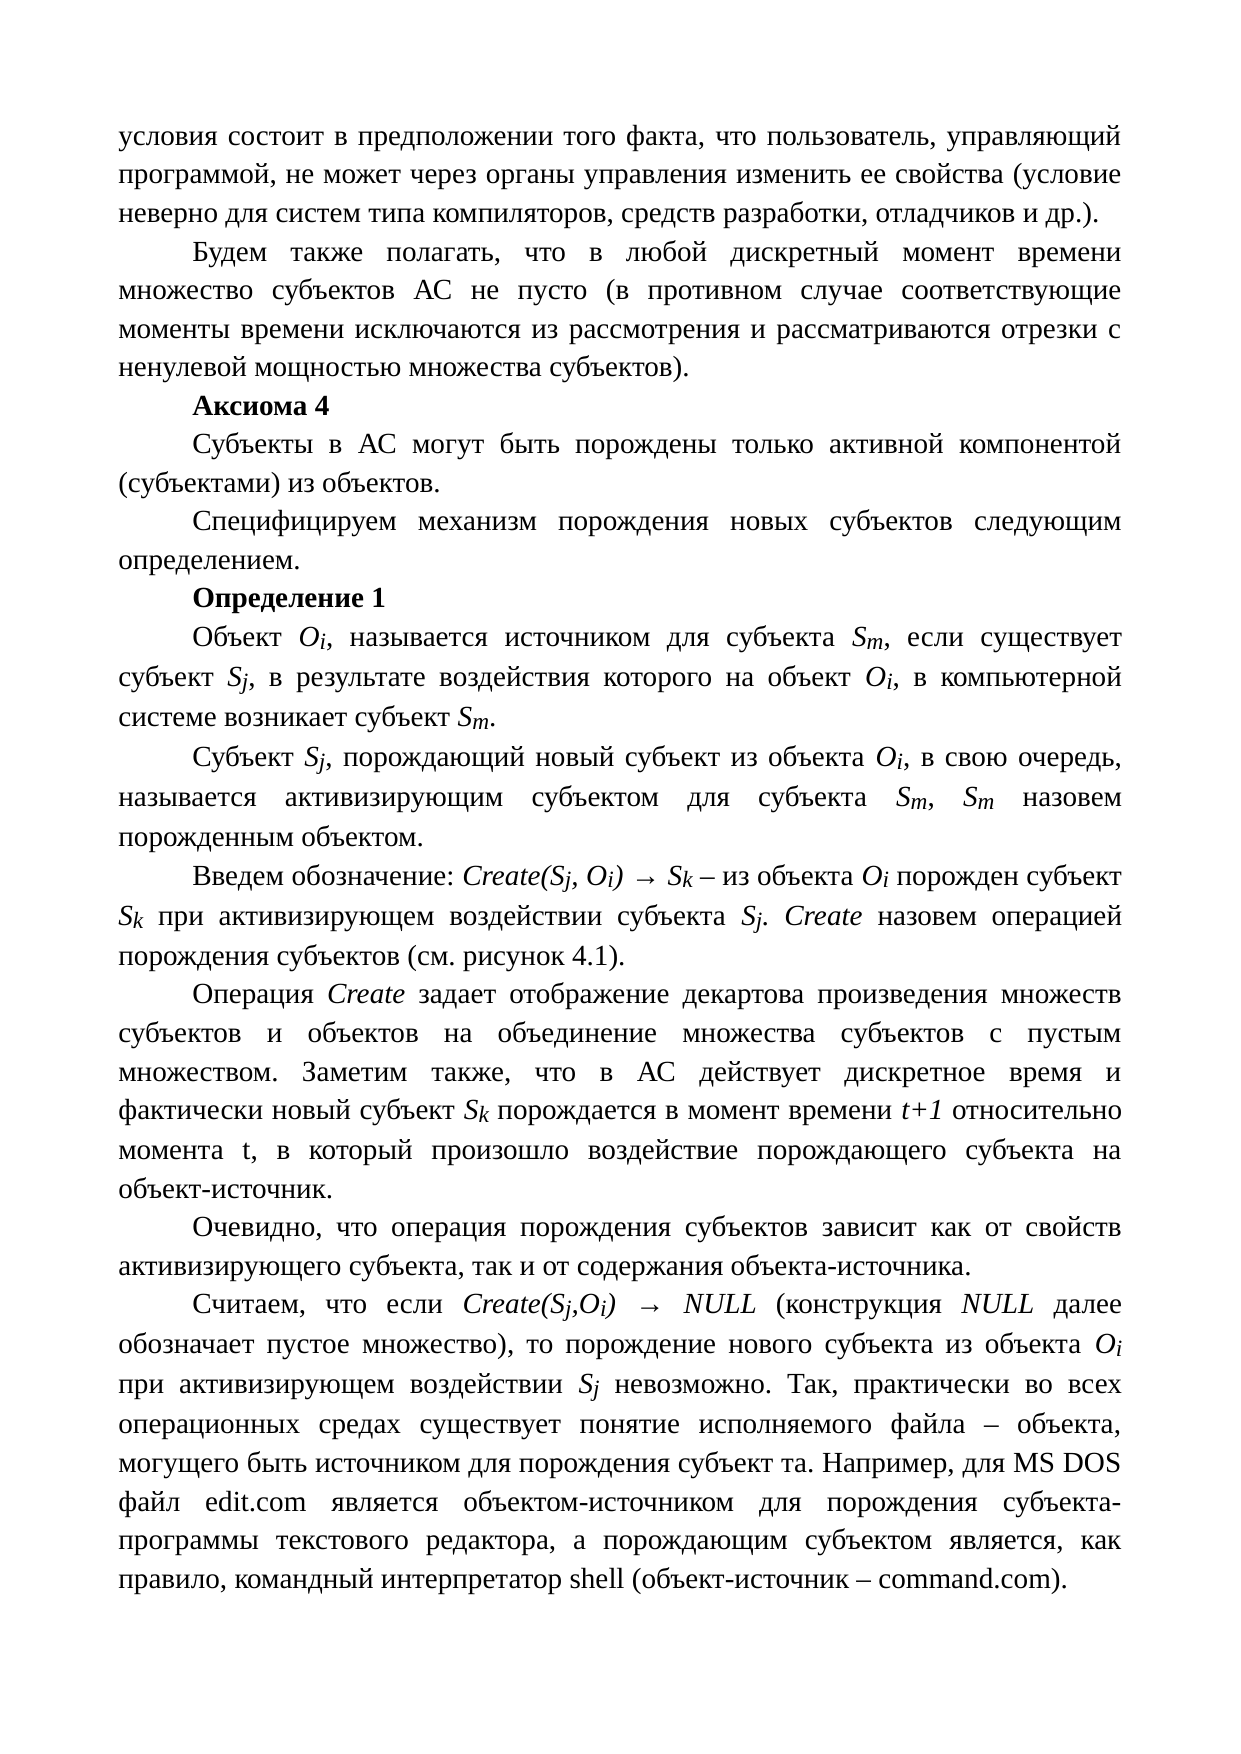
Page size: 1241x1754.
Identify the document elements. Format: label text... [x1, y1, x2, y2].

text Субъекты в АС могут быть порождены только активной компонентой (субъектами) из объектов. [118, 426, 1122, 498]
text Объект Oi, называется источником для субъекта Sm, если существует субъект Sj, в результате воздействия которого на объект Oi, в компьютерной системе возникает субъект Sm. [118, 619, 1122, 734]
text Операция Create задает отображение декартова произведения множеств субъектов и объектов на объединение множества субъектов с пустым множеством. Заметим также, что в АС действует дискретное время и фактически новый субъект Sk порождается в момент времени t+1 относительно момента t, в который произошло воздействие порождающего субъекта на объект-источник. [118, 977, 1122, 1204]
text Субъект Sj, порождающий новый субъект из объекта Oi, в свою очередь, называется активизирующим субъектом для субъекта Sm, Sm назовем порожденным объектом. [118, 739, 1122, 853]
text Аксиома 4 [118, 388, 1122, 421]
text Определение 1 [118, 581, 1122, 614]
text Специфицируем механизм порождения новых субъектов следующим определением. [118, 503, 1122, 576]
text Будем также полагать, что в любой дискретный момент времени множество субъектов АС не пусто (в противном случае соответствующие моменты времени исключаются из рассмотрения и рассматриваются отрезки с ненулевой мощностью множества субъектов). [118, 234, 1122, 383]
text Очевидно, что операция порождения субъектов зависит как от свойств активизирующего субъекта, так и от содержания объекта-источника. [118, 1209, 1122, 1281]
text условия состоит в предположении того факта, что пользователь, управляющий программой, не может через органы управления изменить ее свойства (условие неверно для систем типа компиляторов, средств разработки, отладчиков и др.). [118, 118, 1122, 229]
text Введем обозначение: Create(Sj, Oi) → Sk – из объекта Oi порожден субъект Sk при активизирующем воздействии субъекта Sj. Create назовем операцией порождения субъектов (см. рисунок 4.1). [118, 858, 1122, 972]
text Считаем, что если Create(Sj,Oi) → NULL (конструкция NULL далее обозначает пустое множество), то порождение нового субъекта из объекта Oi при активизирующем воздействии Sj невозможно. Так, практически во всех операционных средах существует понятие исполняемого файла – объекта, могущего быть источником для порождения субъект та. Например, для MS DOS файл edit.com является объектом-источником для порождения субъекта-программы текстового редактора, а порождающим субъектом является, как правило, командный интерпретатор shell (объект-источник – command.com). [118, 1286, 1122, 1594]
